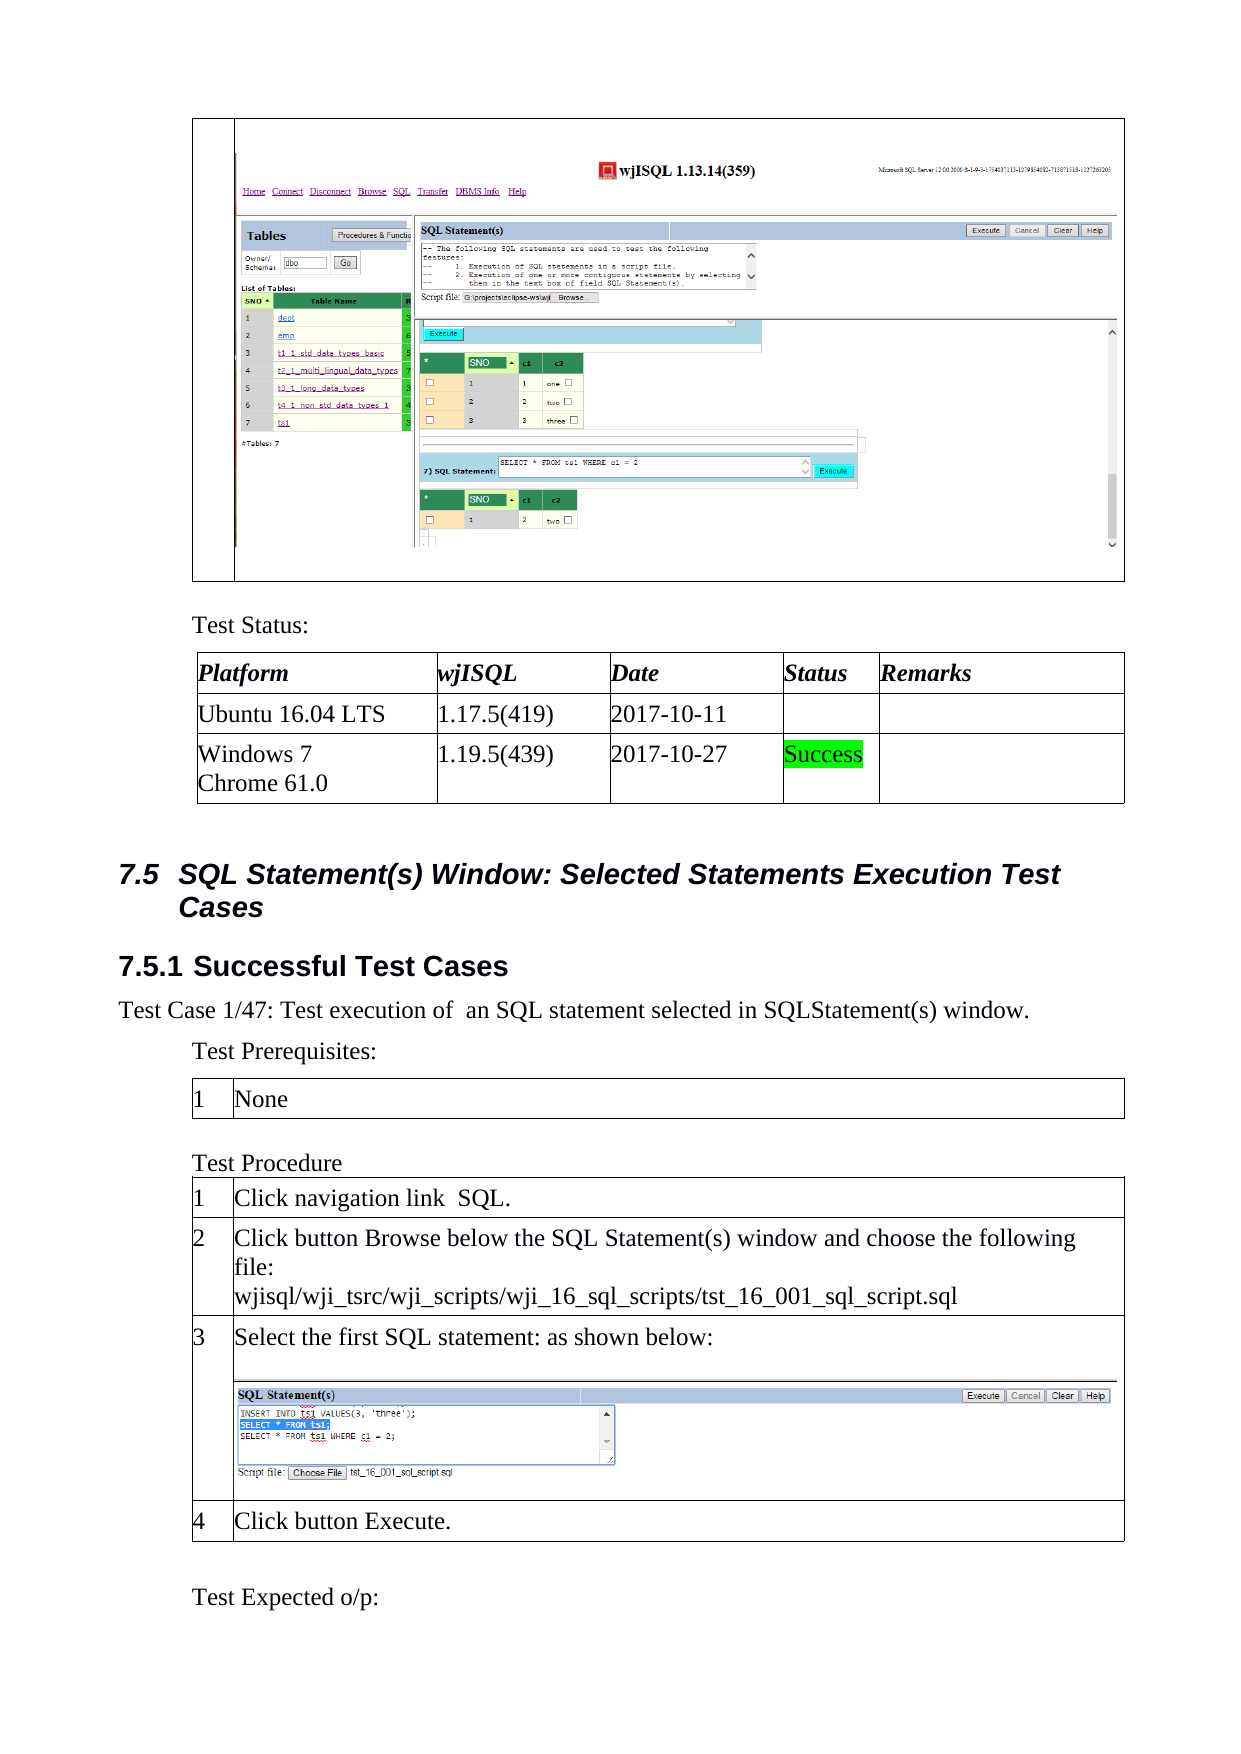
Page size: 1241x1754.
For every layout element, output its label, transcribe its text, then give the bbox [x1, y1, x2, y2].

table_cell 1.17.5(419) [438, 694, 610, 733]
table_cell Click button Execute. [234, 1501, 1124, 1541]
table_header None [234, 1079, 1124, 1118]
picture [233, 1379, 1117, 1495]
table_header 1 [193, 1079, 233, 1118]
text Test Prerequisites: [118, 1036, 1122, 1065]
table_header Status [784, 653, 879, 692]
table_cell [784, 694, 879, 733]
table_cell Success [784, 734, 879, 803]
table_header Platform [198, 653, 437, 692]
table_cell 3 [193, 1316, 233, 1500]
subtitle Successful Test Cases [118, 949, 1122, 983]
table_cell Select the first SQL statement: as shown below: [234, 1316, 1124, 1500]
table_cell Windows 7 Chrome 61.0 [198, 734, 437, 803]
table_header [193, 119, 234, 581]
text Test Case 1/47: Test execution of an SQL statement selected in SQLStatement(s) window. [118, 995, 1122, 1024]
table_header Date [611, 653, 783, 692]
table_cell Ubuntu 16.04 LTS [198, 694, 437, 733]
table_cell 4 [193, 1501, 233, 1541]
text Test Procedure [118, 1148, 1122, 1176]
table_header Click navigation link SQL. [234, 1178, 1124, 1217]
text Test Status: [118, 611, 1122, 639]
text Test Expected o/p: [118, 1582, 1122, 1611]
subtitle SQL Statement(s) Window: Selected Statements Execution Test Cases [118, 857, 1122, 924]
table_header Remarks [880, 653, 1124, 692]
table_header 1 [193, 1178, 233, 1217]
table_cell [880, 694, 1124, 733]
table_cell 2017-10-11 [611, 694, 783, 733]
table_cell 2017-10-27 [611, 734, 783, 803]
table_cell Click button Browse below the SQL Statement(s) window and choose the following file: wjisql/wji_tsrc/wji_scripts/wji_16_sql_scripts/tst_16_001_sql_script.sql [234, 1218, 1124, 1315]
table_cell 2 [193, 1218, 233, 1315]
table_cell 1.19.5(439) [438, 734, 610, 803]
picture [234, 153, 1117, 547]
table_header wjISQL [438, 653, 610, 692]
table_cell [880, 734, 1124, 803]
table_header [235, 119, 1124, 581]
